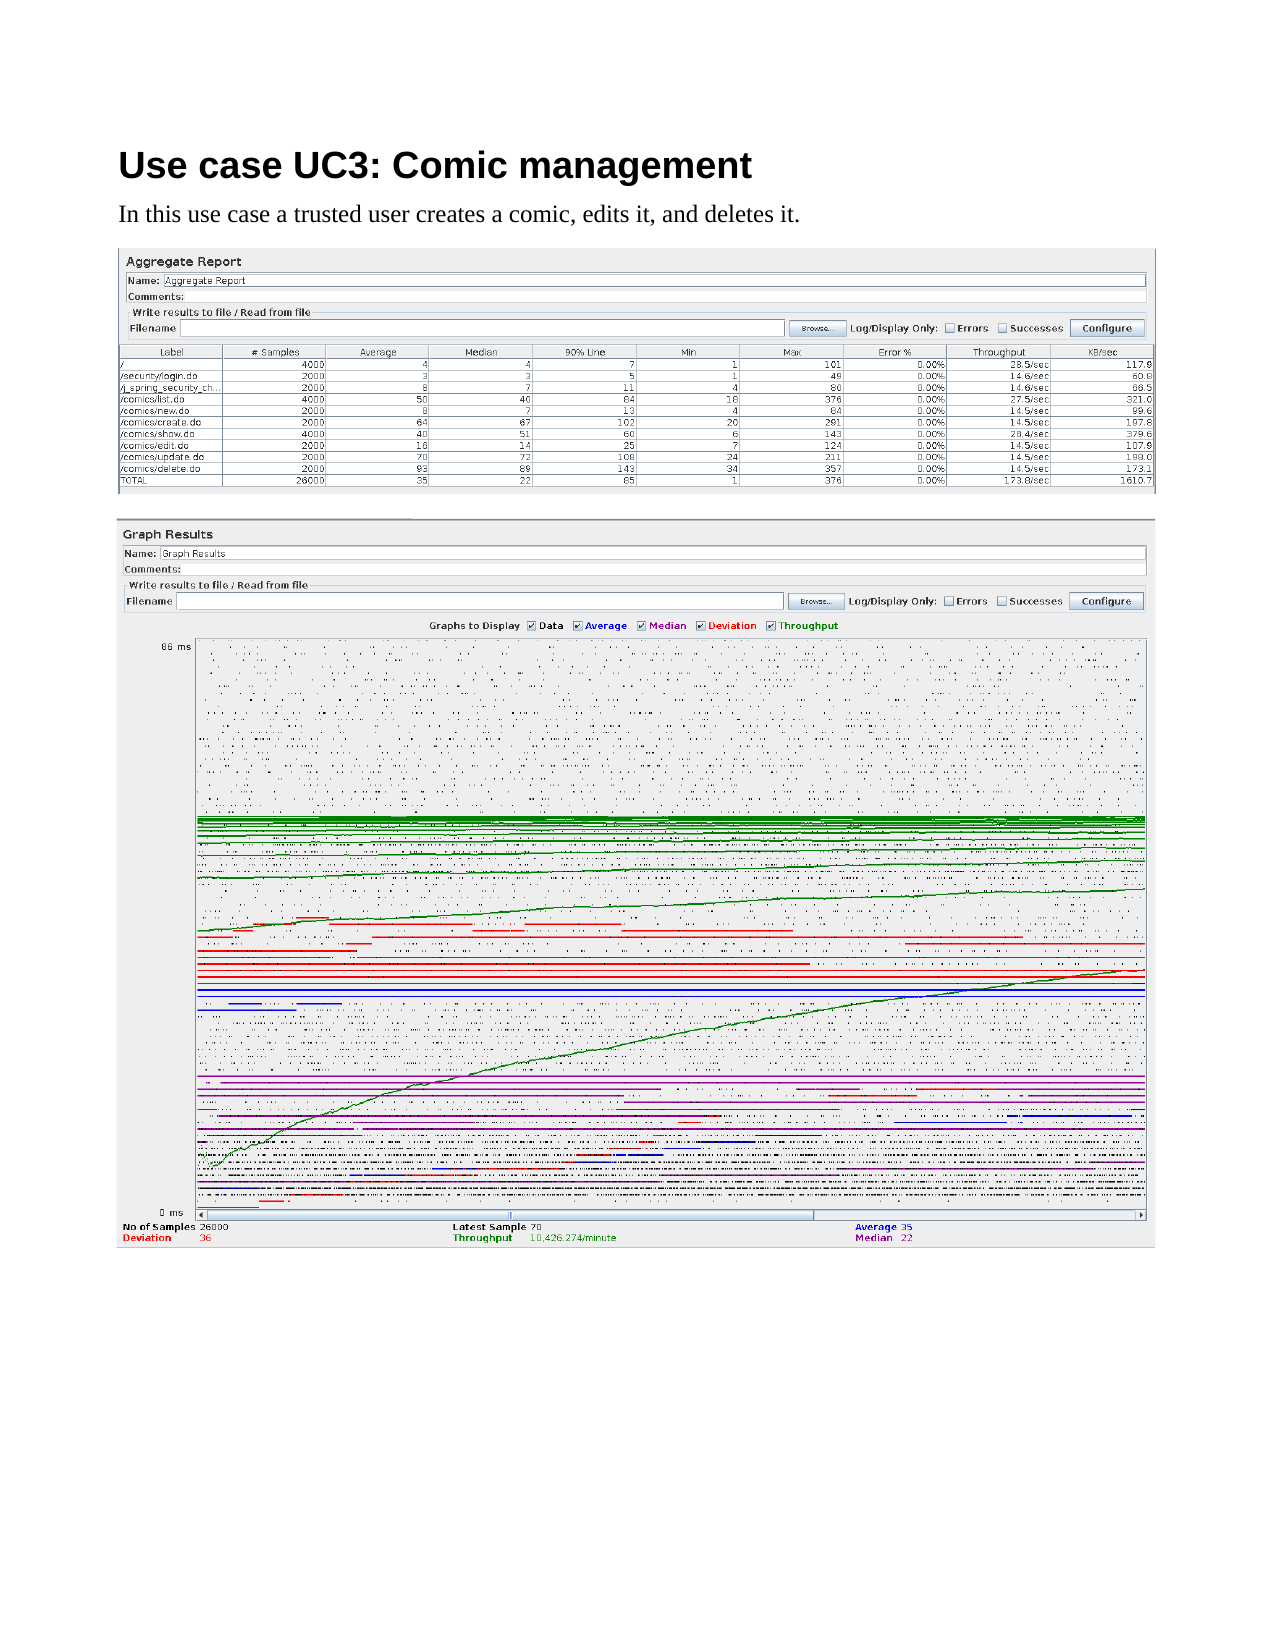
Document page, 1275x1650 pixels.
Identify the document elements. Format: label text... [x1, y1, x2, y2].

subtitle Use case UC3: Comic management [118, 143, 1157, 187]
picture [116, 518, 1156, 1248]
text In this use case a trusted user creates a comic, edits it, and deletes it. [118, 199, 1157, 228]
picture [118, 248, 1157, 494]
